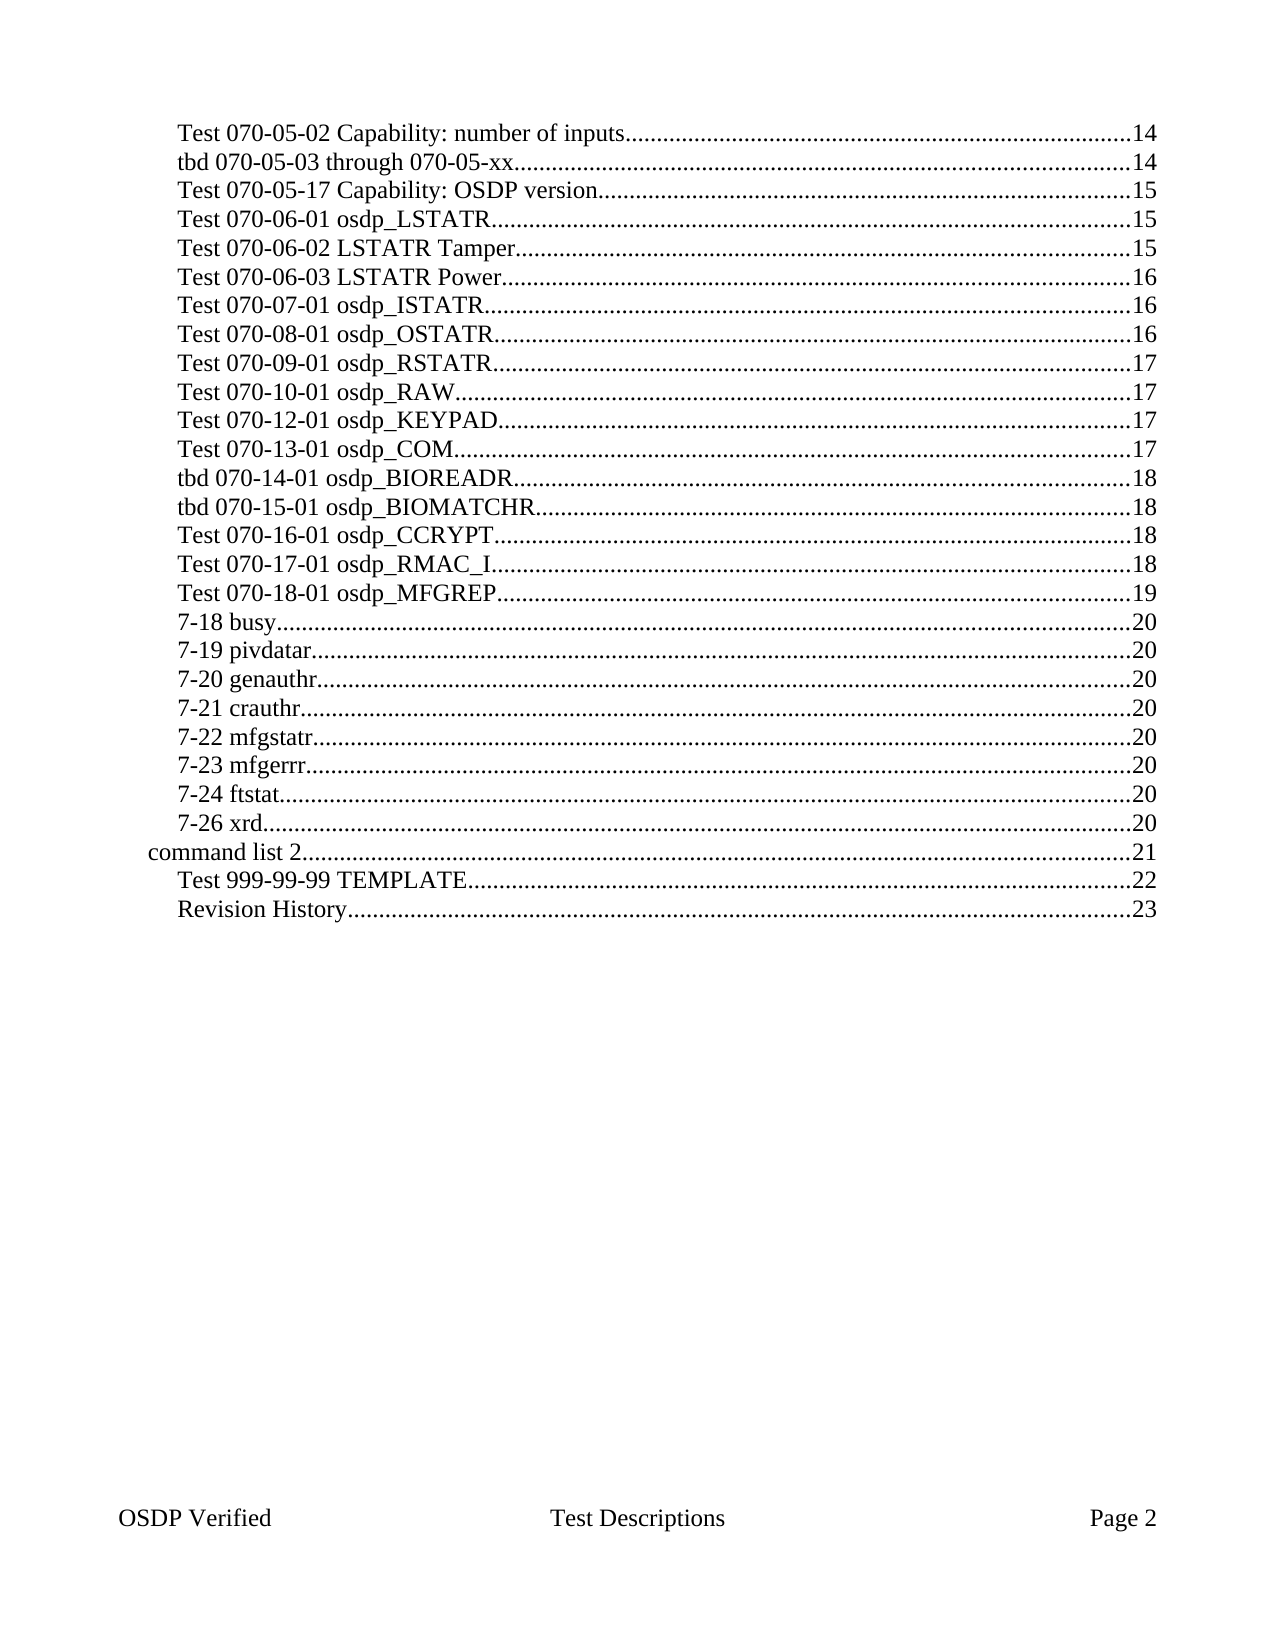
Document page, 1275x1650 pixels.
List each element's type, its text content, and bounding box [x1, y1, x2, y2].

text tbd 070-14-01 osdp_BIOREADR 18 [177, 463, 1157, 492]
text Test 070-10-01 osdp_RAW 17 [177, 377, 1157, 406]
text Test 070-09-01 osdp_RSTATR 17 [177, 348, 1157, 377]
text Test 070-06-01 osdp_LSTATR 15 [177, 204, 1157, 233]
text Test 070-16-01 osdp_CCRYPT 18 [177, 521, 1157, 549]
text 7-22 mfgstatr 20 [177, 722, 1157, 751]
text tbd 070-05-03 through 070-05-xx 14 [177, 147, 1157, 176]
text Test 070-06-02 LSTATR Tamper 15 [177, 233, 1157, 262]
text tbd 070-15-01 osdp_BIOMATCHR 18 [177, 492, 1157, 521]
text Test 070-18-01 osdp_MFGREP 19 [177, 578, 1157, 607]
text 7-21 crauthr 20 [177, 693, 1157, 722]
text Test 999-99-99 TEMPLATE 22 [177, 866, 1157, 894]
text 7-19 pivdatar 20 [177, 636, 1157, 664]
text 7-23 mfgerrr 20 [177, 751, 1157, 779]
text 7-18 busy 20 [177, 607, 1157, 636]
text Test 070-13-01 osdp_COM 17 [177, 434, 1157, 463]
text Test 070-05-02 Capability: number of inputs 14 [177, 118, 1157, 147]
text 7-26 xrd 20 [177, 808, 1157, 837]
text Test 070-12-01 osdp_KEYPAD 17 [177, 406, 1157, 434]
text Test 070-08-01 osdp_OSTATR 16 [177, 319, 1157, 348]
text Test 070-05-17 Capability: OSDP version 15 [177, 176, 1157, 204]
text Test 070-07-01 osdp_ISTATR 16 [177, 291, 1157, 319]
text command list 2 21 [148, 837, 1157, 866]
text Revision History 23 [177, 894, 1157, 923]
text Test 070-06-03 LSTATR Power 16 [177, 262, 1157, 291]
text Test 070-17-01 osdp_RMAC_I 18 [177, 549, 1157, 578]
text 7-24 ftstat 20 [177, 779, 1157, 808]
text 7-20 genauthr 20 [177, 664, 1157, 693]
